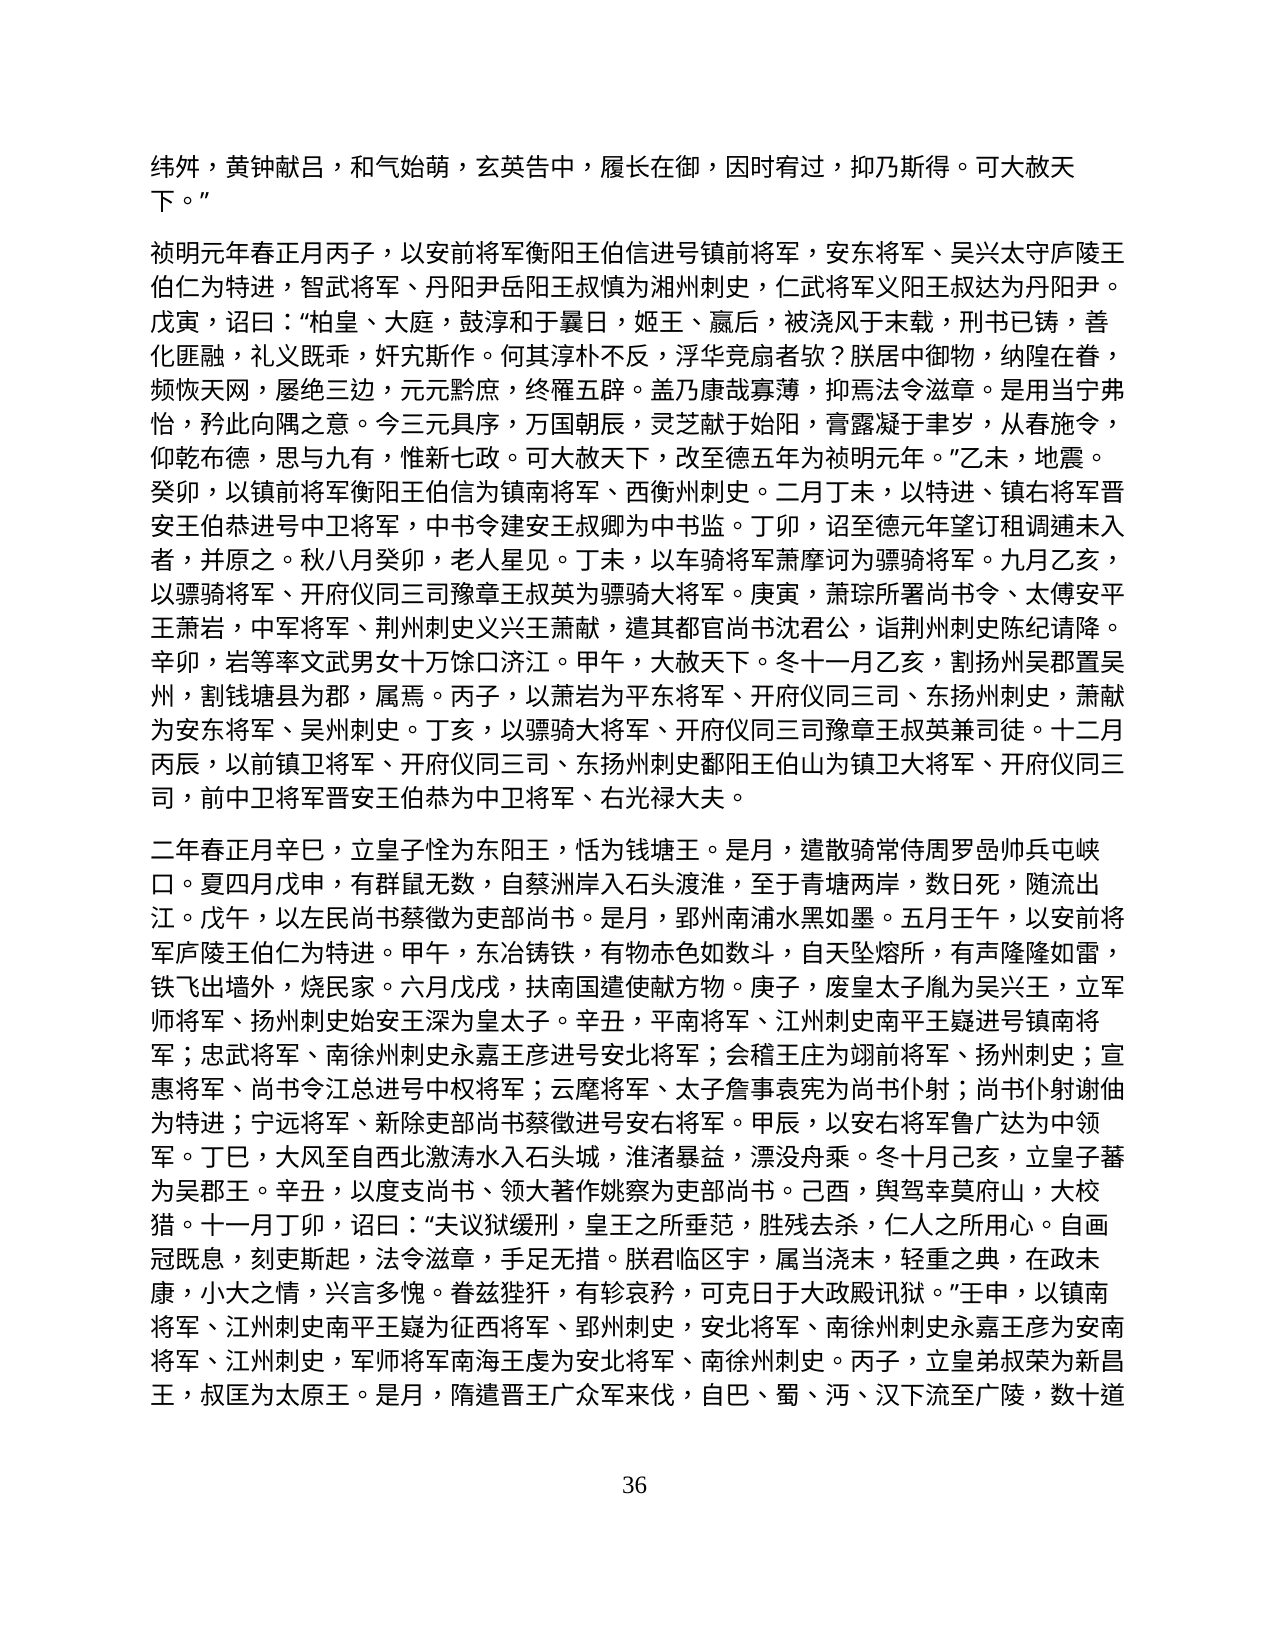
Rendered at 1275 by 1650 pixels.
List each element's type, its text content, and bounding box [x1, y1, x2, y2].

text 二年春正月辛巳，立皇子恮为东阳王，恬为钱塘王。是月，遣散骑常侍周罗嵒帅兵屯峡口。夏四月戊申，有群鼠无数，自蔡洲岸入石头渡淮，至于青塘两岸，数日死，随流出江。戊午，以左民尚书蔡徵为吏部尚书。是月，郢州南浦水黑如墨。五月壬午，以安前将军庐陵王伯仁为特进。甲午，东冶铸铁，有物赤色如数斗，自天坠熔所，有声隆隆如雷，铁飞出墙外，烧民家。六月戊戌，扶南国遣使献方物。庚子，废皇太子胤为吴兴王，立军师将军、扬州刺史始安王深为皇太子。辛丑，平南将军、江州刺史南平王嶷进号镇南将军；忠武将军、南徐州刺史永嘉王彦进号安北将军；会稽王庄为翊前将军、扬州刺史；宣惠将军、尚书令江总进号中权将军；云麾将军、太子詹事袁宪为尚书仆射；尚书仆射谢伷为特进；宁远将军、新除吏部尚书蔡徵进号安右将军。甲辰，以安右将军鲁广达为中领军。丁巳，大风至自西北激涛水入石头城，淮渚暴益，漂没舟乘。冬十月己亥，立皇子蕃为吴郡王。辛丑，以度支尚书、领大著作姚察为吏部尚书。己酉，舆驾幸莫府山，大校猎。十一月丁卯，诏曰：“夫议狱缓刑，皇王之所垂范，胜残去杀，仁人之所用心。自画冠既息，刻吏斯起，法令滋章，手足无措。朕君临区宇，属当浇末，轻重之典，在政未康，小大之情，兴言多愧。眷兹狴犴，有轸哀矜，可克日于大政殿讯狱。”壬申，以镇南将军、江州刺史南平王嶷为征西将军、郢州刺史，安北将军、南徐州刺史永嘉王彦为安南将军、江州刺史，军师将军南海王虔为安北将军、南徐州刺史。丙子，立皇弟叔荣为新昌王，叔匡为太原王。是月，隋遣晋王广众军来伐，自巴、蜀、沔、汉下流至广陵，数十道 [150, 833, 1125, 1412]
text 祯明元年春正月丙子，以安前将军衡阳王伯信进号镇前将军，安东将军、吴兴太守庐陵王伯仁为特进，智武将军、丹阳尹岳阳王叔慎为湘州刺史，仁武将军义阳王叔达为丹阳尹。戊寅，诏曰：“柏皇、大庭，鼓淳和于曩日，姬王、嬴后，被浇风于末载，刑书已铸，善化匪融，礼义既乖，奸宄斯作。何其淳朴不反，浮华竞扇者欤？朕居中御物，纳隍在眷，频恢天网，屡绝三边，元元黔庶，终罹五辟。盖乃康哉寡薄，抑焉法令滋章。是用当宁弗怡，矜此向隅之意。今三元具序，万国朝辰，灵芝献于始阳，膏露凝于聿岁，从春施令，仰乾布德，思与九有，惟新七政。可大赦天下，改至德五年为祯明元年。”乙未，地震。癸卯，以镇前将军衡阳王伯信为镇南将军、西衡州刺史。二月丁未，以特进、镇右将军晋安王伯恭进号中卫将军，中书令建安王叔卿为中书监。丁卯，诏至德元年望订租调逋未入者，并原之。秋八月癸卯，老人星见。丁未，以车骑将军萧摩诃为骠骑将军。九月乙亥，以骠骑将军、开府仪同三司豫章王叔英为骠骑大将军。庚寅，萧琮所署尚书令、太傅安平王萧岩，中军将军、荆州刺史义兴王萧献，遣其都官尚书沈君公，诣荆州刺史陈纪请降。辛卯，岩等率文武男女十万馀口济江。甲午，大赦天下。冬十一月乙亥，割扬州吴郡置吴州，割钱塘县为郡，属焉。丙子，以萧岩为平东将军、开府仪同三司、东扬州刺史，萧献为安东将军、吴州刺史。丁亥，以骠骑大将军、开府仪同三司豫章王叔英兼司徒。十二月丙辰，以前镇卫将军、开府仪同三司、东扬州刺史鄱阳王伯山为镇卫大将军、开府仪同三司，前中卫将军晋安王伯恭为中卫将军、右光禄大夫。 [150, 236, 1125, 815]
text 纬舛，黄钟献吕，和气始萌，玄英告中，履长在御，因时宥过，抑乃斯得。可大赦天下。” [150, 150, 1125, 218]
